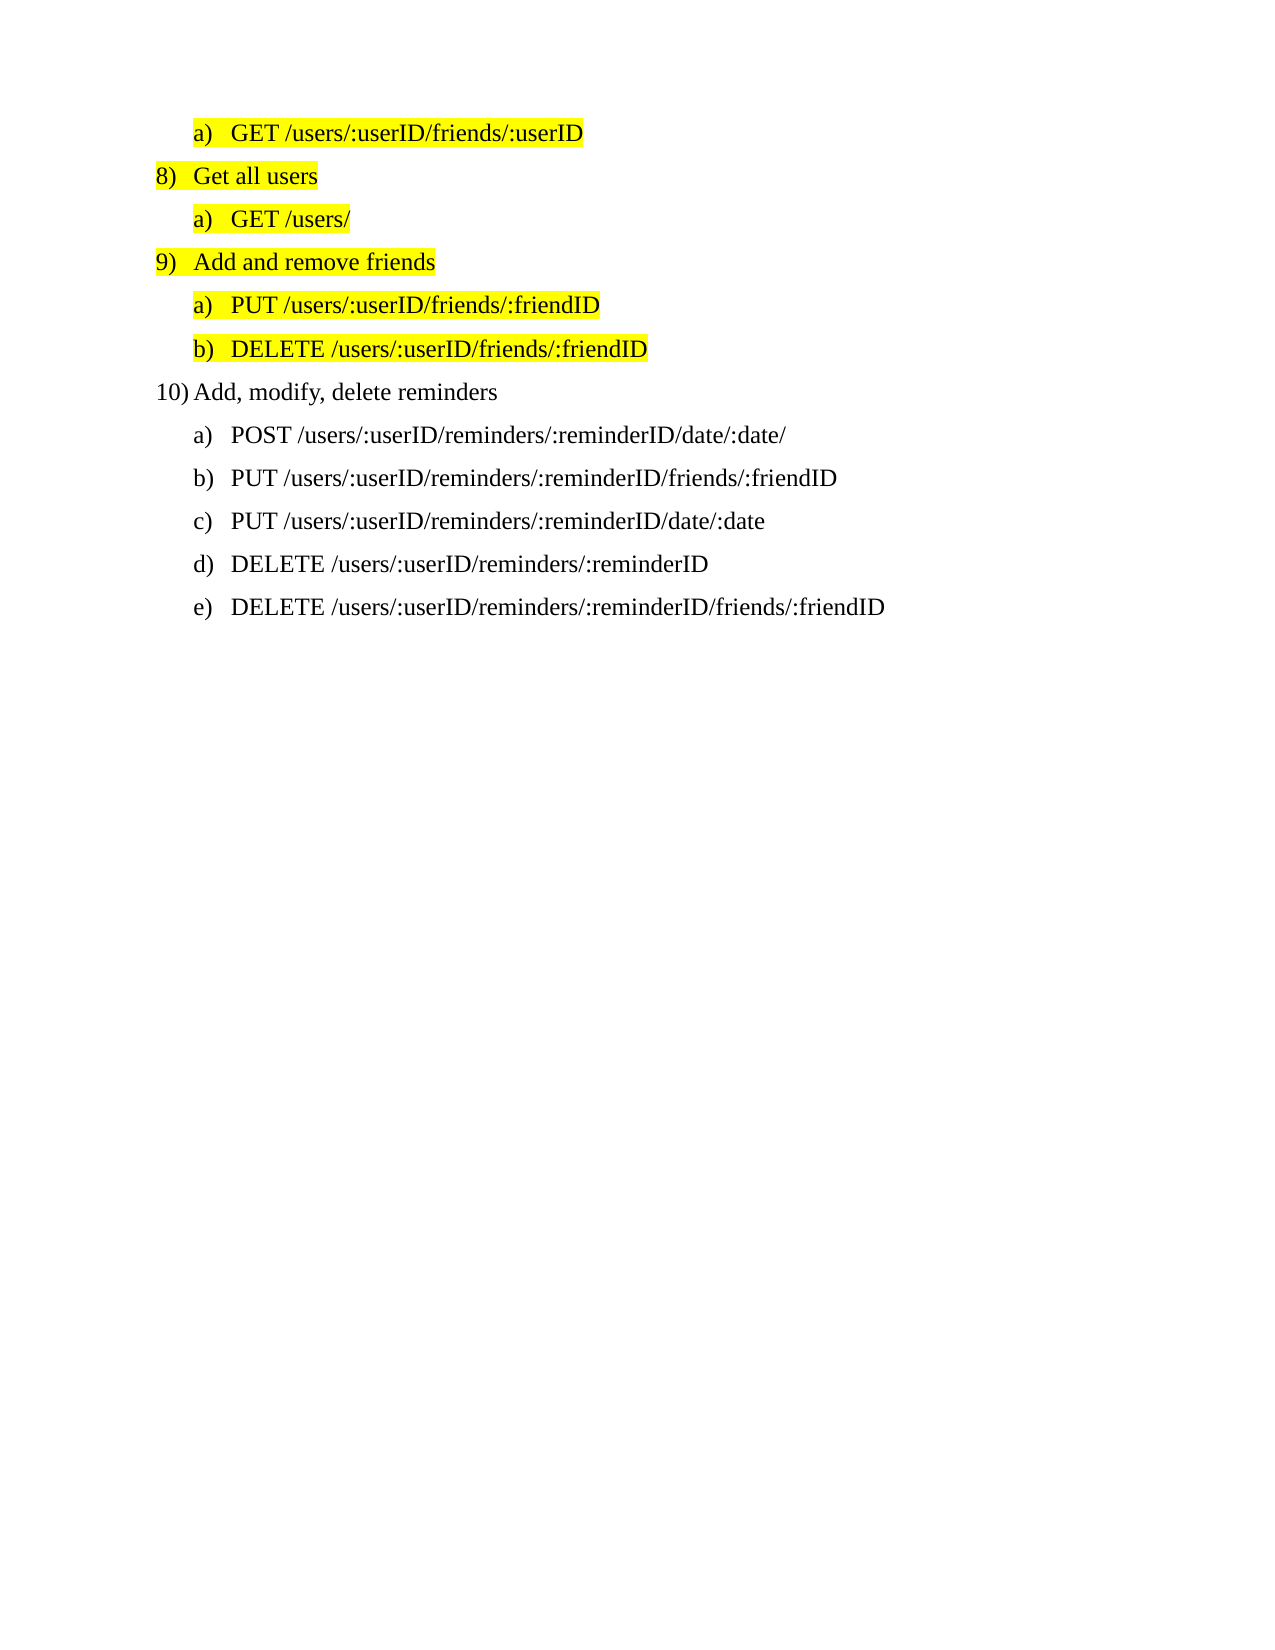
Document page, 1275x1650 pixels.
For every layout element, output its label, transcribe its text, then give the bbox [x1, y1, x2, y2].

list Add and remove friends [156, 247, 1157, 276]
list DELETE /users/:userID/reminders/:reminderID [193, 549, 1157, 578]
list DELETE /users/:userID/reminders/:reminderID/friends/:friendID [193, 592, 1157, 621]
list Add, modify, delete reminders [156, 377, 1157, 406]
list POST /users/:userID/reminders/:reminderID/date/:date/ [193, 420, 1157, 449]
list Get all users [156, 161, 1157, 190]
list GET /users/:userID/friends/:userID [193, 118, 1157, 147]
list PUT /users/:userID/reminders/:reminderID/friends/:friendID [193, 463, 1157, 492]
list GET /users/ [193, 204, 1157, 233]
list DELETE /users/:userID/friends/:friendID [193, 334, 1157, 362]
list PUT /users/:userID/friends/:friendID [193, 291, 1157, 319]
list PUT /users/:userID/reminders/:reminderID/date/:date [193, 506, 1157, 535]
